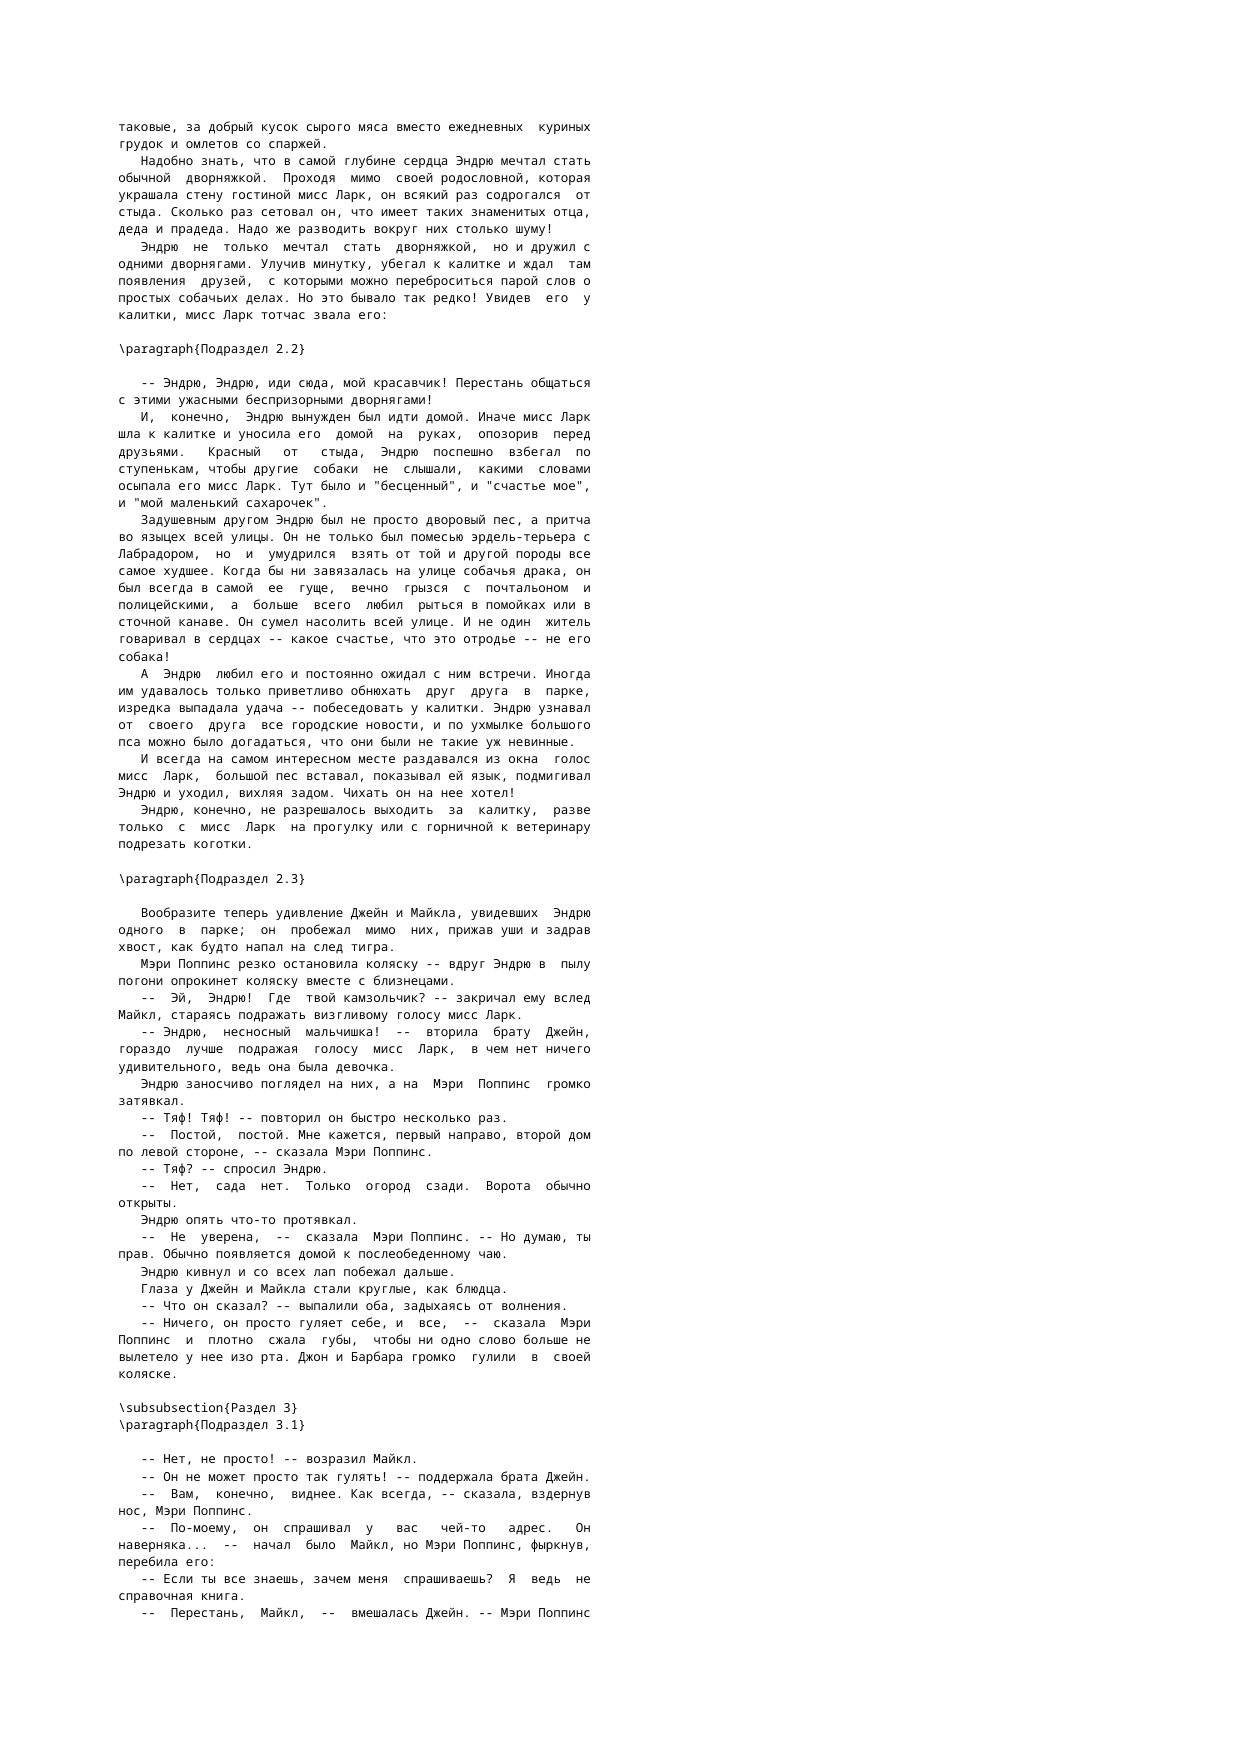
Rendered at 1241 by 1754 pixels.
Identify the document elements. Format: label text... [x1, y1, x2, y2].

text Глаза у Джейн и Майкла стали круглые, как блюдца. [118, 1280, 1122, 1297]
text стыда. Сколько раз сетовал он, что имеет таких знаменитых отца, [118, 203, 1122, 221]
text -- Ничего, он просто гуляет себе, и все, -- сказала Мэри [118, 1314, 1122, 1331]
text шла к калитке и уносила его домой на руках, опозорив перед [118, 426, 1122, 443]
text одного в парке; он пробежал мимо них, прижав уши и задрав [118, 921, 1122, 938]
text Эндрю и уходил, вихляя задом. Чихать он на нее хотел! [118, 784, 1122, 801]
text справочная книга. [118, 1587, 1122, 1604]
text -- Эндрю, несносный мальчишка! -- вторила брату Джейн, [118, 1023, 1122, 1041]
text -- Нет, сада нет. Только огород сзади. Ворота обычно [118, 1177, 1122, 1194]
text Майкл, стараясь подражать визгливому голосу мисс Ларк. [118, 1006, 1122, 1023]
text Вообразите теперь удивление Джейн и Майкла, увидевших Эндрю [118, 904, 1122, 921]
text открыты. [118, 1194, 1122, 1211]
text Надобно знать, что в самой глубине сердца Эндрю мечтал стать [118, 152, 1122, 169]
text -- Эй, Эндрю! Где твой камзольчик? -- закричал ему вслед [118, 989, 1122, 1006]
text обычной дворняжкой. Проходя мимо своей родословной, которая [118, 169, 1122, 186]
text и "мой маленький сахарочек". [118, 494, 1122, 511]
text -- Нет, не просто! -- возразил Майкл. [118, 1451, 1122, 1468]
text ступенькам, чтобы другие собаки не слышали, какими словами [118, 460, 1122, 477]
text прав. Обычно появляется домой к послеобеденному чаю. [118, 1246, 1122, 1263]
text самое худшее. Когда бы ни завязалась на улице собачья драка, он [118, 562, 1122, 579]
text -- Тяф? -- спросил Эндрю. [118, 1160, 1122, 1177]
text -- Перестань, Майкл, -- вмешалась Джейн. -- Мэри Поппинс [118, 1604, 1122, 1621]
text И, конечно, Эндрю вынужден был идти домой. Иначе мисс Ларк [118, 408, 1122, 426]
text собака! [118, 648, 1122, 665]
text только с мисс Ларк на прогулку или с горничной к ветеринару [118, 818, 1122, 836]
text украшала стену гостиной мисс Ларк, он всякий раз содрогался от [118, 186, 1122, 203]
text деда и прадеда. Надо же разводить вокруг них столько шуму! [118, 221, 1122, 238]
text от своего друга все городские новости, и по ухмылке большого [118, 716, 1122, 733]
text -- По-моему, он спрашивал у вас чей-то адрес. Он [118, 1519, 1122, 1536]
text таковые, за добрый кусок сырого мяса вместо ежедневных куриных [118, 118, 1122, 135]
text изредка выпадала удача -- побеседовать у калитки. Эндрю узнавал [118, 699, 1122, 716]
text -- Эндрю, Эндрю, иди сюда, мой красавчик! Перестань общаться [118, 374, 1122, 391]
text хвост, как будто напал на след тигра. [118, 938, 1122, 955]
text с этими ужасными беспризорными дворнягами! [118, 391, 1122, 408]
text Эндрю заносчиво поглядел на них, а на Мэри Поппинс громко [118, 1075, 1122, 1092]
text друзьями. Красный от стыда, Эндрю поспешно взбегал по [118, 443, 1122, 460]
text коляске. [118, 1365, 1122, 1382]
text подрезать коготки. [118, 836, 1122, 853]
text нос, Мэри Поппинс. [118, 1502, 1122, 1519]
text калитки, мисс Ларк тотчас звала его: [118, 306, 1122, 323]
text мисс Ларк, большой пес вставал, показывал ей язык, подмигивал [118, 767, 1122, 784]
text гораздо лучше подражая голосу мисс Ларк, в чем нет ничего [118, 1041, 1122, 1058]
text -- Не уверена, -- сказала Мэри Поппинс. -- Но думаю, ты [118, 1228, 1122, 1246]
text Эндрю опять что-то протявкал. [118, 1211, 1122, 1228]
text появления друзей, с которыми можно переброситься парой слов о [118, 272, 1122, 289]
text \paragraph{Подраздел 2.3} [118, 870, 1122, 887]
text Задушевным другом Эндрю был не просто дворовый пес, а притча [118, 511, 1122, 528]
text -- Если ты все знаешь, зачем меня спрашиваешь? Я ведь не [118, 1570, 1122, 1587]
text -- Он не может просто так гулять! -- поддержала брата Джейн. [118, 1468, 1122, 1485]
text грудок и омлетов со спаржей. [118, 135, 1122, 152]
text сточной канаве. Он сумел насолить всей улице. И не один житель [118, 613, 1122, 631]
text удивительного, ведь она была девочка. [118, 1058, 1122, 1075]
text наверняка... -- начал было Майкл, но Мэри Поппинс, фыркнув, [118, 1536, 1122, 1553]
text перебила его: [118, 1553, 1122, 1570]
text Поппинс и плотно сжала губы, чтобы ни одно слово больше не [118, 1331, 1122, 1348]
text погони опрокинет коляску вместе с близнецами. [118, 972, 1122, 989]
text говаривал в сердцах -- какое счастье, что это отродье -- не его [118, 631, 1122, 648]
text по левой стороне, -- сказала Мэри Поппинс. [118, 1143, 1122, 1160]
text простых собачьих делах. Но это бывало так редко! Увидев его у [118, 289, 1122, 306]
text Эндрю кивнул и со всех лап побежал дальше. [118, 1263, 1122, 1280]
text полицейскими, а больше всего любил рыться в помойках или в [118, 596, 1122, 613]
text вылетело у нее изо рта. Джон и Барбара громко гулили в своей [118, 1348, 1122, 1365]
text Эндрю, конечно, не разрешалось выходить за калитку, разве [118, 801, 1122, 818]
text \paragraph{Подраздел 3.1} [118, 1416, 1122, 1433]
text осыпала его мисс Ларк. Тут было и "бесценный", и "счастье мое", [118, 477, 1122, 494]
text А Эндрю любил его и постоянно ожидал с ним встречи. Иногда [118, 665, 1122, 682]
text Мэри Поппинс резко остановила коляску -- вдруг Эндрю в пылу [118, 955, 1122, 972]
text был всегда в самой ее гуще, вечно грызся с почтальоном и [118, 579, 1122, 596]
text \subsubsection{Раздел 3} [118, 1399, 1122, 1416]
text во языцех всей улицы. Он не только был помесью эрдель-терьера с [118, 528, 1122, 545]
text -- Тяф! Тяф! -- повторил он быстро несколько раз. [118, 1109, 1122, 1126]
text -- Вам, конечно, виднее. Как всегда, -- сказала, вздернув [118, 1485, 1122, 1502]
text И всегда на самом интересном месте раздавался из окна голос [118, 750, 1122, 767]
text Лабрадором, но и умудрился взять от той и другой породы все [118, 545, 1122, 562]
text пса можно было догадаться, что они были не такие уж невинные. [118, 733, 1122, 750]
text Эндрю не только мечтал стать дворняжкой, но и дружил с [118, 238, 1122, 255]
text им удавалось только приветливо обнюхать друг друга в парке, [118, 682, 1122, 699]
text -- Постой, постой. Мне кажется, первый направо, второй дом [118, 1126, 1122, 1143]
text затявкал. [118, 1092, 1122, 1109]
text -- Что он сказал? -- выпалили оба, задыхаясь от волнения. [118, 1297, 1122, 1314]
text \paragraph{Подраздел 2.2} [118, 340, 1122, 357]
text одними дворнягами. Улучив минутку, убегал к калитке и ждал там [118, 255, 1122, 272]
